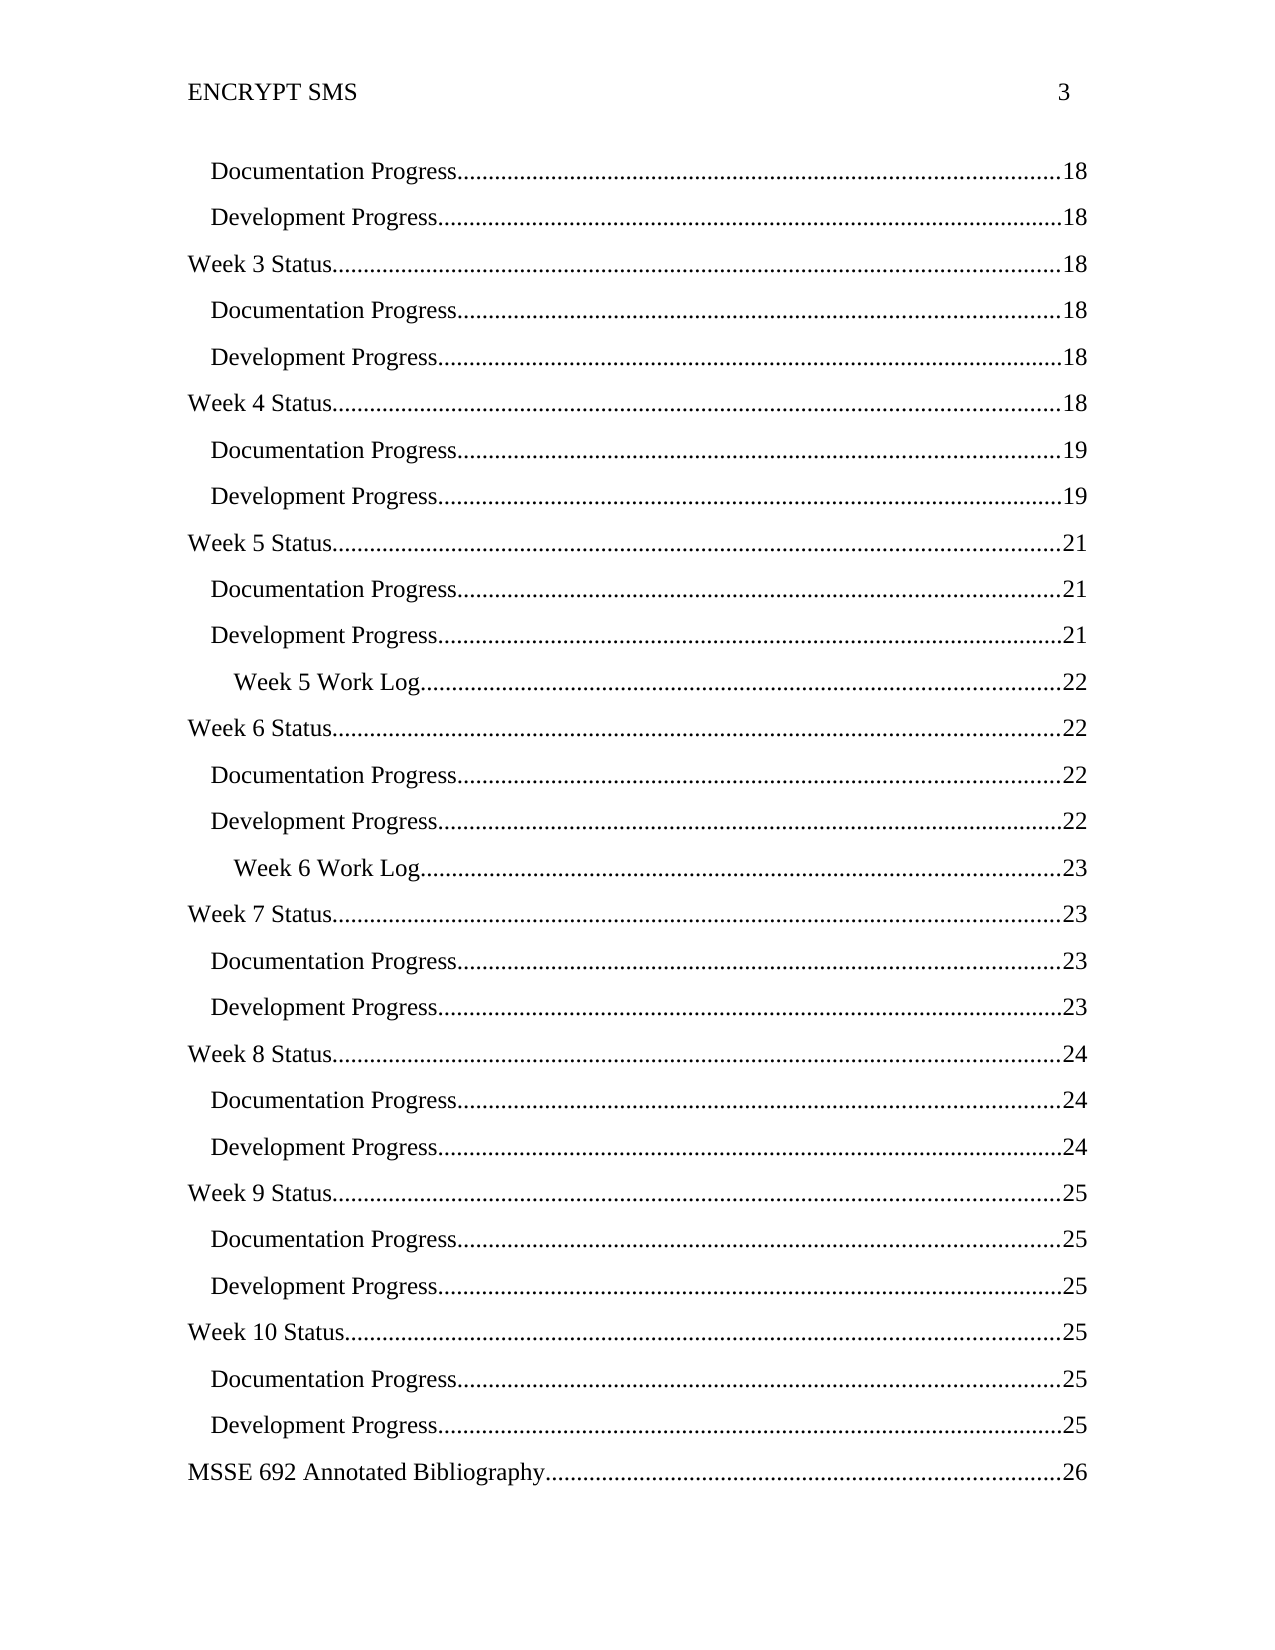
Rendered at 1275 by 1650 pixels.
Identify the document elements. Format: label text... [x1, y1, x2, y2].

text Week 9 Status 25 [187, 1178, 1087, 1207]
text Week 8 Status 24 [187, 1039, 1087, 1067]
text Week 5 Work Log 22 [233, 667, 1087, 696]
text Week 6 Status 22 [187, 713, 1087, 742]
text Development Progress 25 [210, 1271, 1087, 1300]
text Documentation Progress 22 [210, 760, 1087, 789]
text MSSE 692 Annotated Bibliography 26 [187, 1457, 1087, 1486]
text Development Progress 21 [210, 621, 1087, 649]
text Week 3 Status 18 [187, 249, 1087, 278]
text Week 4 Status 18 [187, 388, 1087, 417]
text Documentation Progress 25 [210, 1364, 1087, 1393]
text Week 5 Status 21 [187, 528, 1087, 556]
text Documentation Progress 21 [210, 574, 1087, 603]
text Documentation Progress 18 [210, 295, 1087, 324]
text Development Progress 19 [210, 481, 1087, 510]
text Week 7 Status 23 [187, 899, 1087, 928]
text Development Progress 18 [210, 202, 1087, 231]
text Documentation Progress 23 [210, 946, 1087, 974]
text Week 10 Status 25 [187, 1317, 1087, 1346]
text Documentation Progress 25 [210, 1224, 1087, 1253]
text Week 6 Work Log 23 [233, 853, 1087, 882]
text Documentation Progress 19 [210, 435, 1087, 463]
text Documentation Progress 18 [210, 156, 1087, 185]
text Development Progress 25 [210, 1410, 1087, 1439]
text Development Progress 24 [210, 1132, 1087, 1160]
text Development Progress 22 [210, 806, 1087, 835]
text Development Progress 23 [210, 992, 1087, 1021]
text Documentation Progress 24 [210, 1085, 1087, 1114]
text Development Progress 18 [210, 342, 1087, 371]
